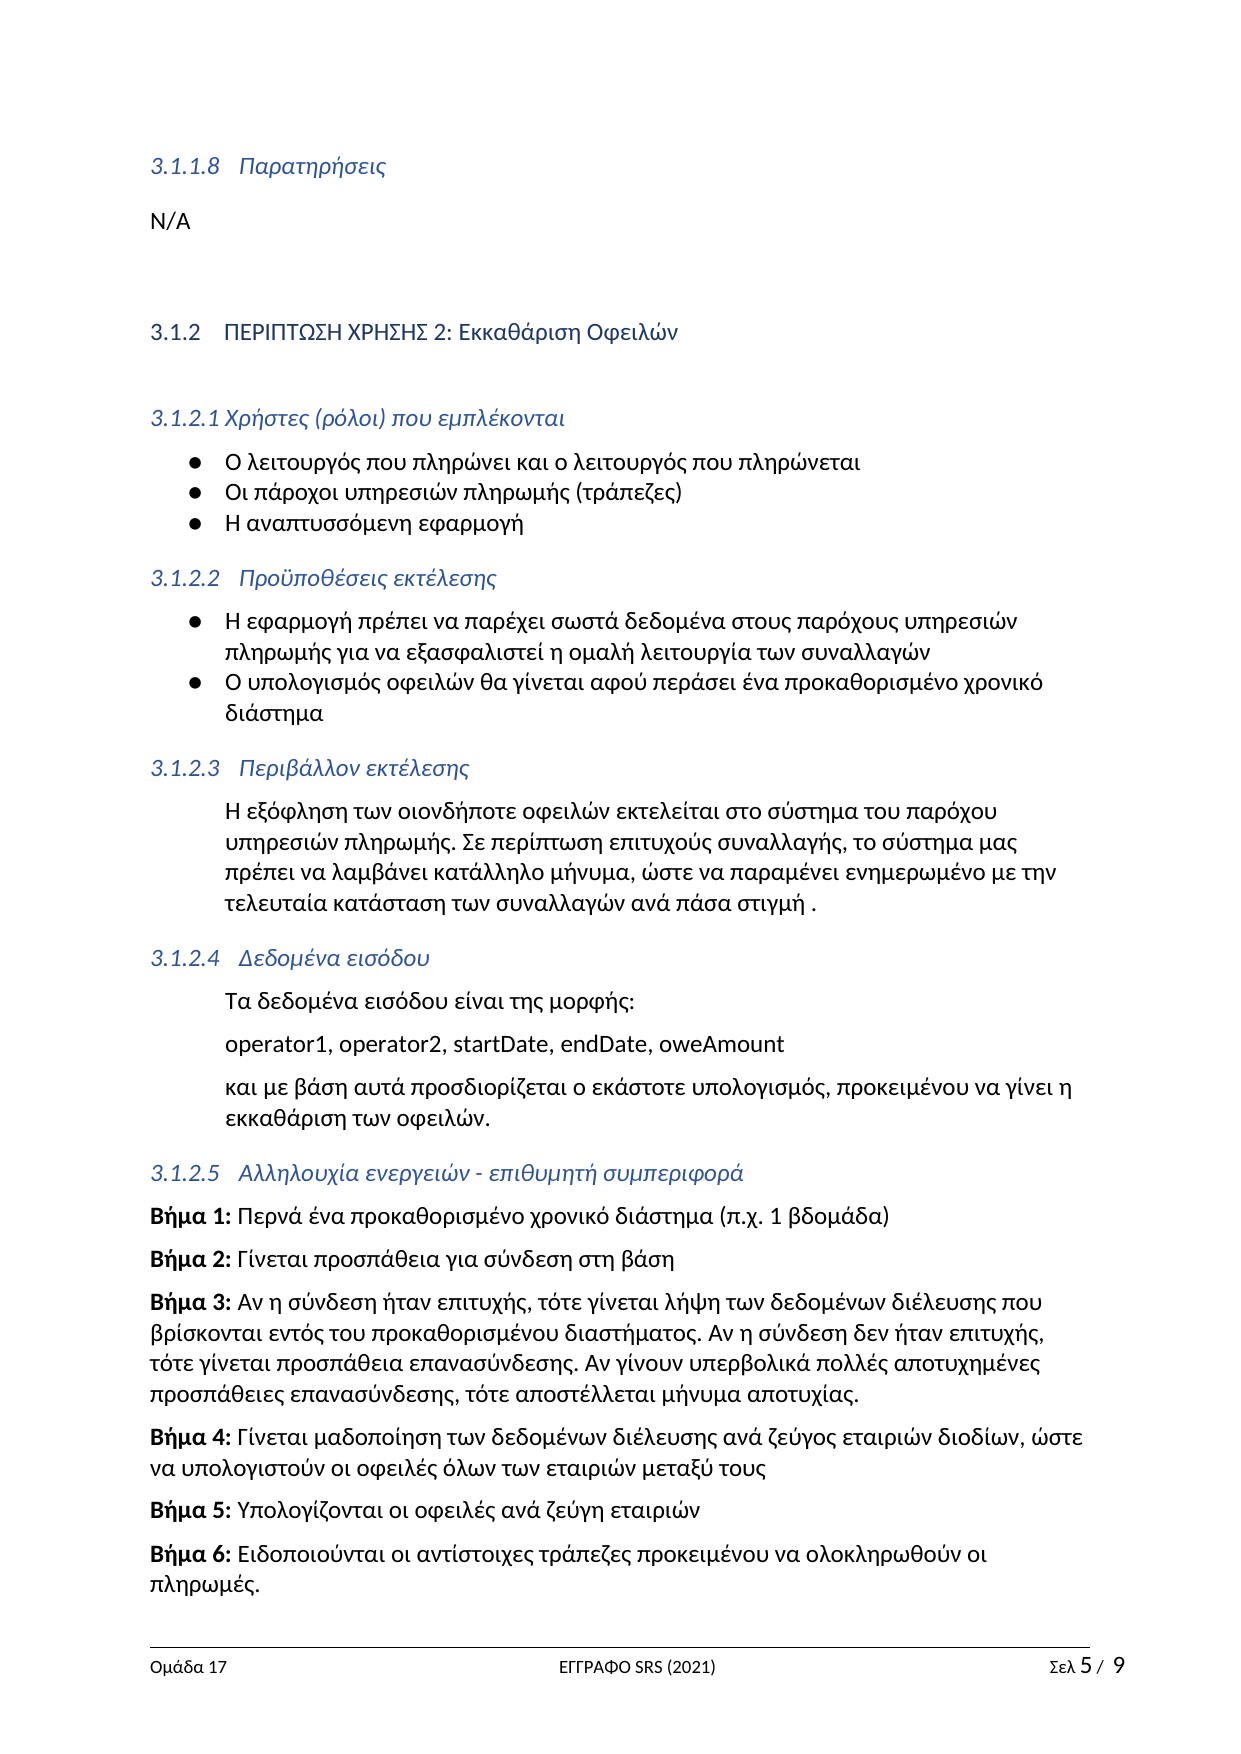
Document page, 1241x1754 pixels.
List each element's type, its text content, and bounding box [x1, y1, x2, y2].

list Οι πάροχοι υπηρεσιών πληρωμής (τράπεζες) [187, 476, 1090, 507]
text Βήμα 4: Γίνεται μαδοποίηση των δεδομένων διέλευσης ανά ζεύγος εταιριών διοδίων, ώστε να υπολογιστούν οι οφειλές όλων των εταιριών μεταξύ τους [150, 1421, 1090, 1482]
subtitle 3.1.2.4 Δεδομένα εισόδου [150, 942, 1090, 973]
text Βήμα 6: Ειδοποιούνται οι αντίστοιχες τράπεζες προκειμένου να ολοκληρωθούν οι πληρωμές. [150, 1538, 1090, 1599]
text 3.1.2.1 Χρήστες (ρόλοι) που εμπλέκονται [150, 403, 1090, 433]
list Η αναπτυσσόμενη εφαρμογή [187, 507, 1090, 537]
subtitle 3.1.2 ΠΕΡΙΠΤΩΣΗ ΧΡΗΣΗΣ 2: Εκκαθάριση Οφειλών [150, 317, 1090, 347]
text και με βάση αυτά προσδιορίζεται ο εκάστοτε υπολογισμός, προκειμένου να γίνει η εκκαθάριση των οφειλών. [225, 1071, 1090, 1132]
text Βήμα 2: Γίνεται προσπάθεια για σύνδεση στη βάση [150, 1243, 1090, 1274]
subtitle N/A [150, 206, 1090, 236]
text Βήμα 5: Υπολογίζονται οι οφειλές ανά ζεύγη εταιριών [150, 1495, 1090, 1525]
subtitle 3.1.2.2 Προϋποθέσεις εκτέλεσης [150, 562, 1090, 593]
subtitle 3.1.2.3 Περιβάλλον εκτέλεσης [150, 752, 1090, 783]
text Η εξόφληση των οιονδήποτε οφειλών εκτελείται στο σύστημα του παρόχου υπηρεσιών πληρωμής. Σε περίπτωση επιτυχούς συναλλαγής, το σύστημα μας πρέπει να λαμβάνει κατάλληλο μήνυμα, ώστε να παραμένει ενημερωμένο με την τελευταία κατάσταση των συναλλαγών ανά πάσα στιγμή . [225, 795, 1090, 917]
text operator1, operator2, startDate, endDate, oweAmount [150, 1028, 1090, 1059]
text Βήμα 3: Αν η σύνδεση ήταν επιτυχής, τότε γίνεται λήψη των δεδομένων διέλευσης που βρίσκονται εντός του προκαθορισμένου διαστήματος. Αν η σύνδεση δεν ήταν επιτυχής, τότε γίνεται προσπάθεια επανασύνδεσης. Αν γίνουν υπερβολικά πολλές αποτυχημένες προσπάθειες επανασύνδεσης, τότε αποστέλλεται μήνυμα αποτυχίας. [150, 1287, 1090, 1409]
subtitle 3.1.2.5 Αλληλουχία ενεργειών - επιθυμητή συμπεριφορά [150, 1157, 1090, 1188]
list Ο λειτουργός που πληρώνει και ο λειτουργός που πληρώνεται [187, 446, 1090, 476]
subtitle 3.1.1.8 Παρατηρήσεις [150, 150, 1090, 181]
list Ο υπολογισμός οφειλών θα γίνεται αφού περάσει ένα προκαθορισμένο χρονικό διάστημα [187, 666, 1090, 727]
text Βήμα 1: Περνά ένα προκαθορισμένο χρονικό διάστημα (π.χ. 1 βδομάδα) [150, 1201, 1090, 1231]
list Η εφαρμογή πρέπει να παρέχει σωστά δεδομένα στους παρόχους υπηρεσιών πληρωμής για να εξασφαλιστεί η ομαλή λειτουργία των συναλλαγών [187, 605, 1090, 666]
text Τα δεδομένα εισόδου είναι της μορφής: [150, 985, 1090, 1016]
